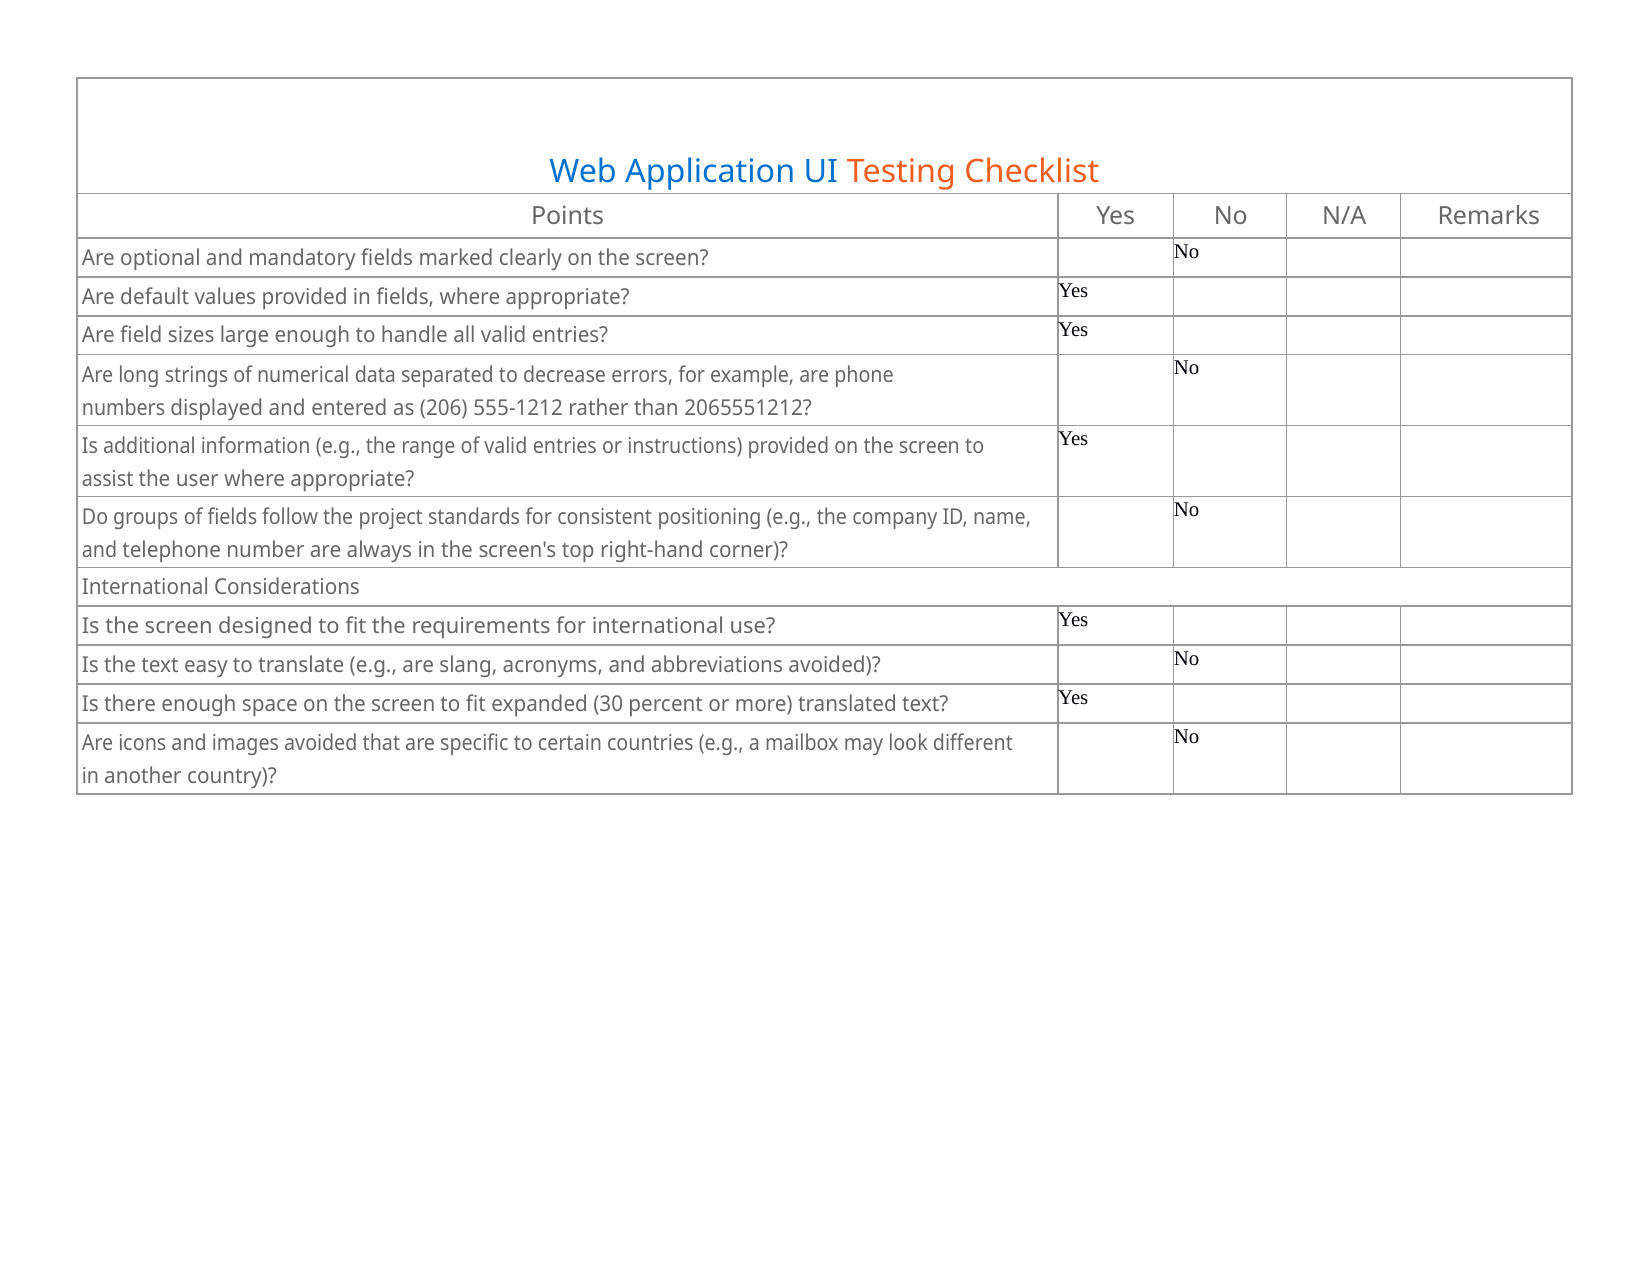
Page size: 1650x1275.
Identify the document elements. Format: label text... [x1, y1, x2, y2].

table_cell No [1174, 355, 1286, 425]
table_cell Yes [1059, 194, 1173, 237]
table_header Web Application UI Testing Checklist [78, 79, 1571, 193]
table_cell Do groups of fields follow the project standards for consistent positioning (e.g., the company ID, name, and telephone number are always in the screen's top right-hand corner)? [78, 497, 1057, 567]
table_cell [1059, 239, 1173, 276]
table_cell Yes [1059, 426, 1173, 496]
table_cell No [1174, 194, 1286, 237]
table_cell [1287, 426, 1400, 496]
table_cell [1287, 239, 1400, 276]
table_cell [1059, 355, 1173, 425]
table_cell Is additional information (e.g., the range of valid entries or instructions) provided on the screen to assist the user where appropriate? [78, 426, 1057, 496]
table_cell [1059, 646, 1173, 683]
table_cell [1287, 685, 1400, 722]
table_cell Yes [1059, 607, 1173, 644]
table_cell Is the screen designed to fit the requirements for international use? [78, 607, 1057, 644]
table_cell Points [78, 194, 1057, 237]
table_cell Is the text easy to translate (e.g., are slang, acronyms, and abbreviations avoided)? [78, 646, 1057, 683]
table_cell [1059, 724, 1173, 793]
table_cell [1287, 646, 1400, 683]
table_cell Are optional and mandatory fields marked clearly on the screen? [78, 239, 1057, 276]
table_cell [1401, 497, 1571, 567]
table_cell [1401, 426, 1571, 496]
table_cell [1401, 724, 1571, 793]
table_cell [1174, 278, 1286, 315]
table_cell [1287, 317, 1400, 354]
table_cell N/A [1287, 194, 1400, 237]
table_cell [1174, 685, 1286, 722]
table_cell [1287, 724, 1400, 793]
table_cell [1401, 646, 1571, 683]
table_cell Are field sizes large enough to handle all valid entries? [78, 317, 1057, 354]
table_cell No [1174, 724, 1286, 793]
table_cell [1287, 278, 1400, 315]
table_cell Are icons and images avoided that are specific to certain countries (e.g., a mailbox may look different in another country)? [78, 724, 1057, 793]
table_cell [1401, 278, 1571, 315]
table_cell [1174, 426, 1286, 496]
table_cell [1401, 317, 1571, 354]
table_cell Is there enough space on the screen to fit expanded (30 percent or more) translated text? [78, 685, 1057, 722]
table_cell [1401, 607, 1571, 644]
table_cell International Considerations [78, 568, 1571, 605]
table_cell [1287, 355, 1400, 425]
table_cell Are long strings of numerical data separated to decrease errors, for example, are phone numbers displayed and entered as (206) 555-1212 rather than 2065551212? [78, 355, 1057, 425]
table_cell Yes [1059, 317, 1173, 354]
table_cell Yes [1059, 278, 1173, 315]
table_cell No [1174, 239, 1286, 276]
table_cell [1174, 607, 1286, 644]
table_cell [1401, 355, 1571, 425]
table_cell [1401, 239, 1571, 276]
table_cell Are default values provided in fields, where appropriate? [78, 278, 1057, 315]
table_cell No [1174, 646, 1286, 683]
table_cell [1287, 607, 1400, 644]
table_cell No [1174, 497, 1286, 567]
table_cell [1287, 497, 1400, 567]
table_cell [1401, 685, 1571, 722]
table_cell Yes [1059, 685, 1173, 722]
table_cell [1059, 497, 1173, 567]
table_cell Remarks [1401, 194, 1571, 237]
table_cell [1174, 317, 1286, 354]
